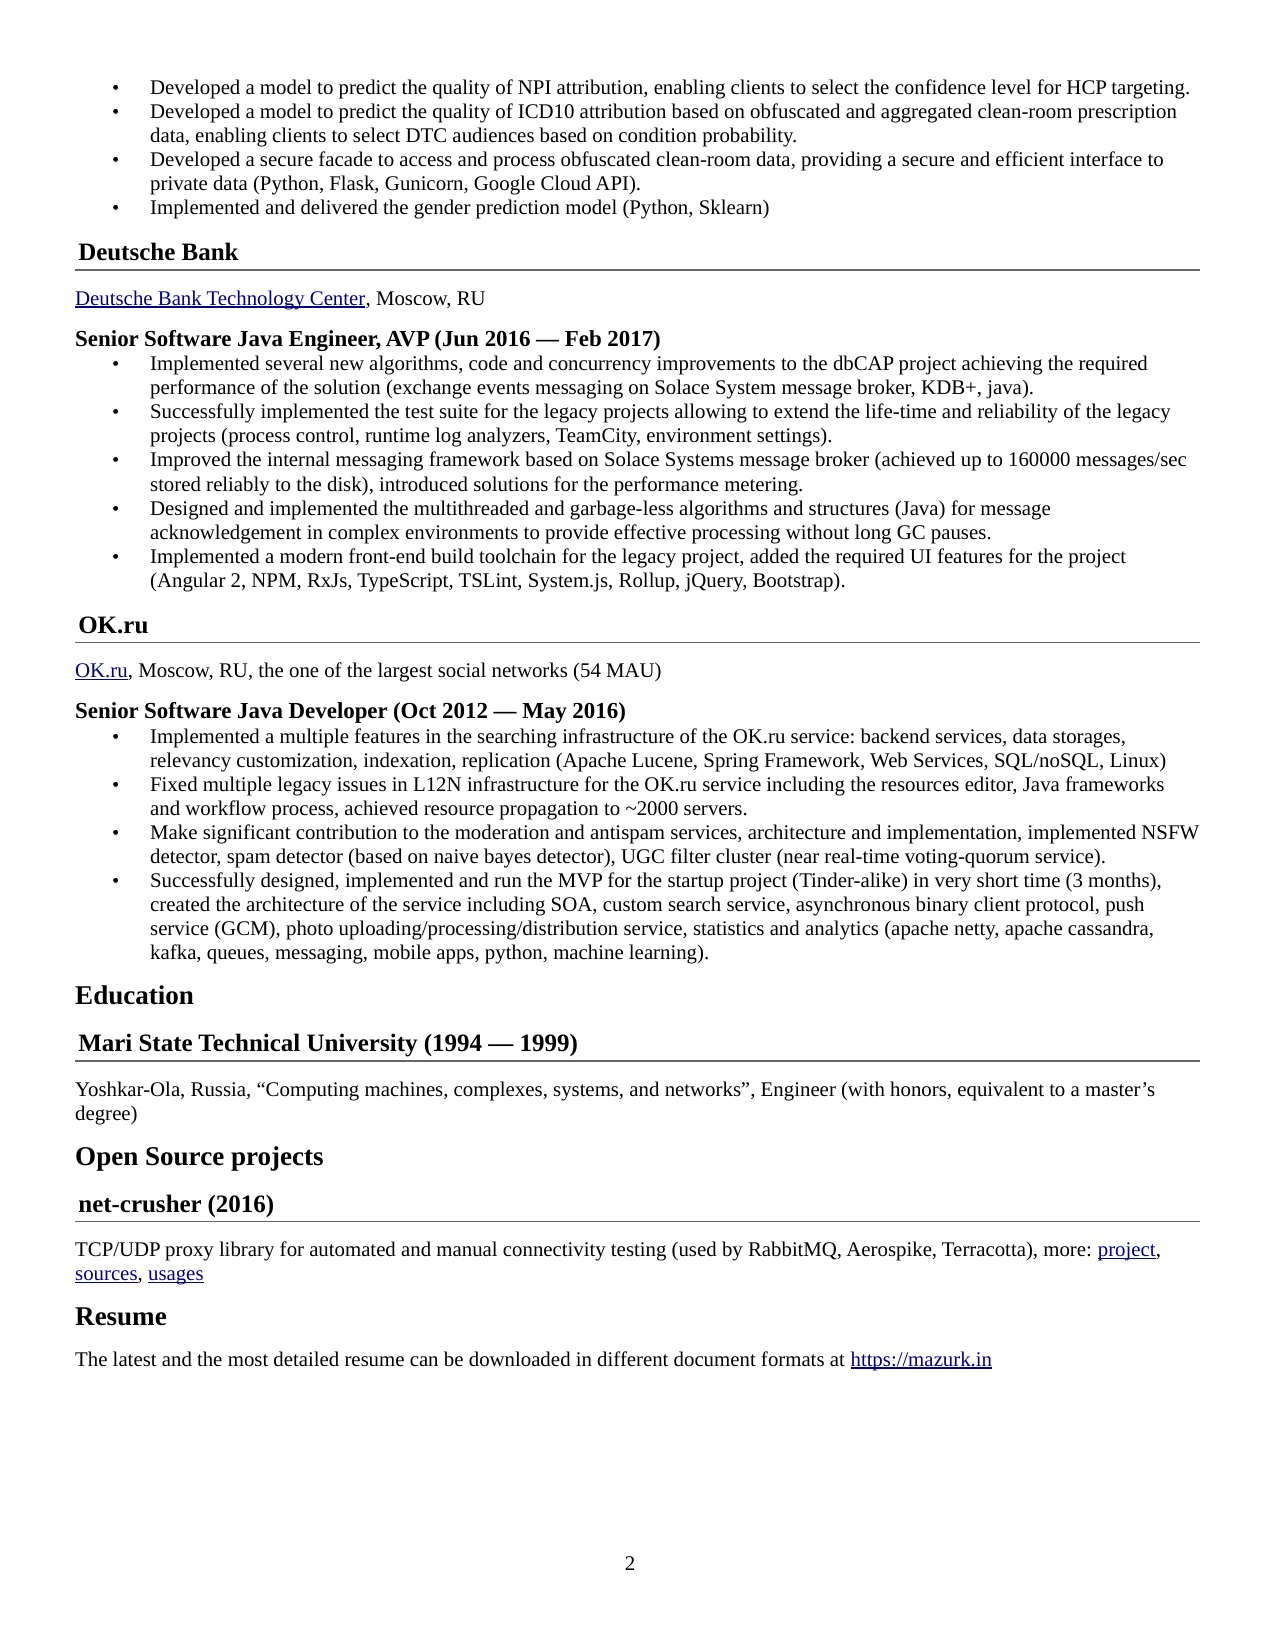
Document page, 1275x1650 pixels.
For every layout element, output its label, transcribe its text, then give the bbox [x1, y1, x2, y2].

list Developed a secure facade to access and process obfuscated clean-room data, providing a secure and efficient interface to private data (Python, Flask, Gunicorn, Google Cloud API). [112, 147, 1200, 195]
subtitle Open Source projects [75, 1140, 1200, 1171]
list Make significant contribution to the moderation and antispam services, architecture and implementation, implemented NSFW detector, spam detector (based on naive bayes detector), UGC filter cluster (near real-time voting-quorum service). [112, 820, 1200, 868]
list Successfully designed, implemented and run the MVP for the startup project (Tinder-alike) in very short time (3 months), created the architecture of the service including SOA, custom search service, asynchronous binary client protocol, push service (GCM), photo uploading/processing/distribution service, statistics and analytics (apache netty, apache cassandra, kafka, queues, messaging, mobile apps, python, machine learning). [112, 868, 1200, 964]
list Implemented and delivered the gender prediction model (Python, Sklearn) [112, 195, 1200, 219]
list Designed and implemented the multithreaded and garbage-less algorithms and structures (Java) for message acknowledgement in complex environments to provide effective processing without long GC pauses. [112, 496, 1200, 544]
list Developed a model to predict the quality of NPI attribution, enabling clients to select the confidence level for HCP targeting. [112, 75, 1200, 99]
subtitle Deutsche Bank [75, 234, 1200, 269]
subtitle Resume [75, 1300, 1200, 1332]
list Improved the internal messaging framework based on Solace Systems message broker (achieved up to 160000 messages/sec stored reliably to the disk), introduced solutions for the performance metering. [112, 447, 1200, 496]
list Fixed multiple legacy issues in L12N infrastructure for the OK.ru service including the resources editor, Java frameworks and workflow process, achieved resource propagation to ~2000 servers. [112, 772, 1200, 820]
list Successfully implemented the test suite for the legacy projects allowing to extend the life-time and reliability of the legacy projects (process control, runtime log analyzers, TeamCity, environment settings). [112, 399, 1200, 447]
list Implemented several new algorithms, code and concurrency improvements to the dbCAP project achieving the required performance of the solution (exchange events messaging on Solace System message broker, KDB+, java). [112, 351, 1200, 399]
text Yoshkar-Ola, Russia, “Computing machines, complexes, systems, and networks”, Engineer (with honors, equivalent to a master’s degree) [75, 1077, 1200, 1125]
text Deutsche Bank Technology Center, Moscow, RU [75, 286, 1200, 310]
subtitle Senior Software Java Developer (Oct 2012 — May 2016) [75, 697, 1200, 723]
text TCP/UDP proxy library for automated and manual connectivity testing (used by RabbitMQ, Aerospike, Terracotta), more: project, sources, usages [75, 1237, 1200, 1285]
list Implemented a multiple features in the searching infrastructure of the OK.ru service: backend services, data storages, relevancy customization, indexation, replication (Apache Lucene, Spring Framework, Web Services, SQL/noSQL, Linux) [112, 723, 1200, 772]
text The latest and the most detailed resume can be downloaded in different document formats at https://mazurk.in [75, 1347, 1200, 1371]
subtitle OK.ru [75, 607, 1200, 642]
text OK.ru, Moscow, RU, the one of the largest social networks (54 MAU) [75, 658, 1200, 682]
subtitle Senior Software Java Engineer, AVP (Jun 2016 — Feb 2017) [75, 325, 1200, 351]
subtitle Education [75, 979, 1200, 1010]
subtitle Mari State Technical University (1994 — 1999) [75, 1025, 1200, 1060]
subtitle net-crusher (2016) [75, 1186, 1200, 1221]
list Implemented a modern front-end build toolchain for the legacy project, added the required UI features for the project (Angular 2, NPM, RxJs, TypeScript, TSLint, System.js, Rollup, jQuery, Bootstrap). [112, 544, 1200, 592]
list Developed a model to predict the quality of ICD10 attribution based on obfuscated and aggregated clean-room prescription data, enabling clients to select DTC audiences based on condition probability. [112, 99, 1200, 147]
